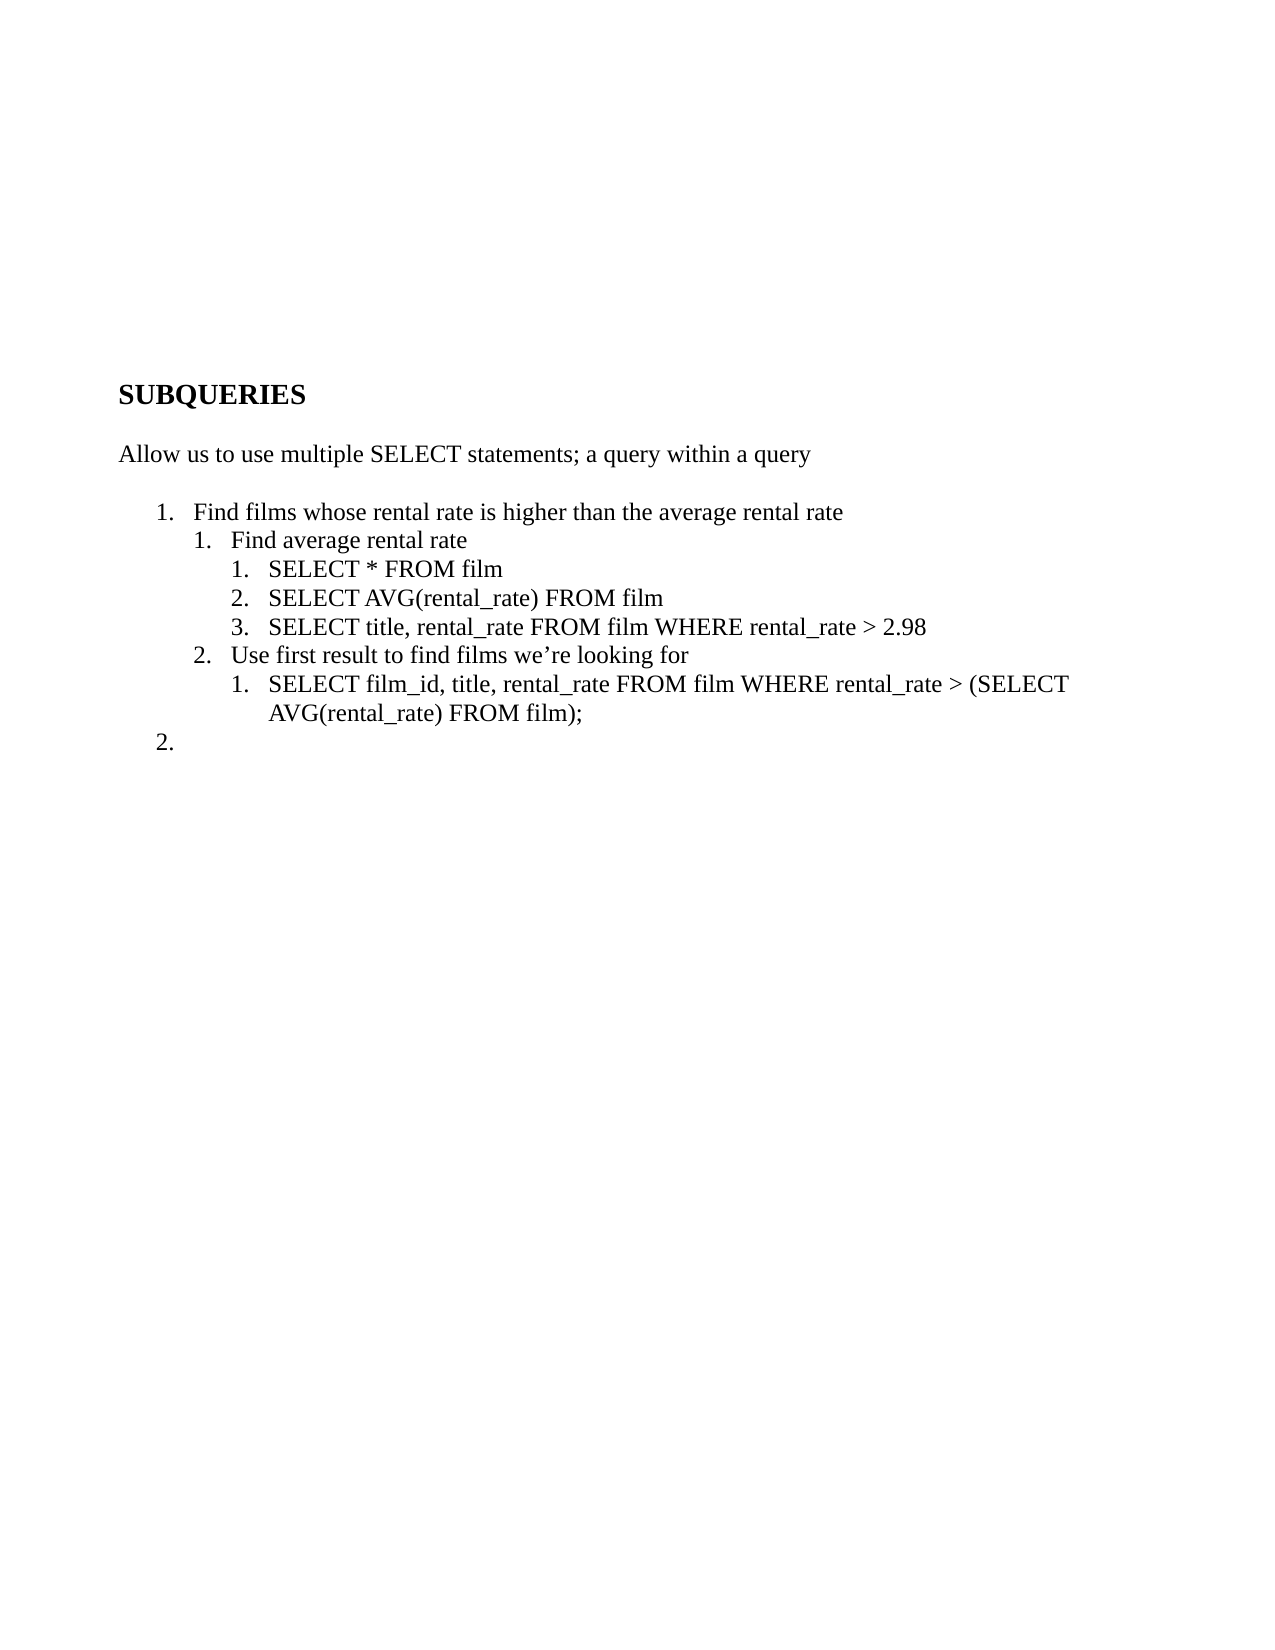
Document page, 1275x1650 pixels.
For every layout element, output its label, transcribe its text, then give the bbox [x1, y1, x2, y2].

list SELECT title, rental_rate FROM film WHERE rental_rate > 2.98 [231, 612, 1157, 640]
list Find films whose rental rate is higher than the average rental rate [156, 497, 1157, 525]
list SELECT AVG(rental_rate) FROM film [231, 583, 1157, 612]
list SELECT * FROM film [231, 554, 1157, 583]
list SELECT film_id, title, rental_rate FROM film WHERE rental_rate > (SELECT AVG(rental_rate) FROM film); [231, 669, 1157, 727]
text Allow us to use multiple SELECT statements; a query within a query [118, 439, 1157, 468]
list Use first result to find films we’re looking for [193, 640, 1157, 669]
text SUBQUERIES [118, 377, 1157, 410]
list Find average rental rate [193, 525, 1157, 554]
